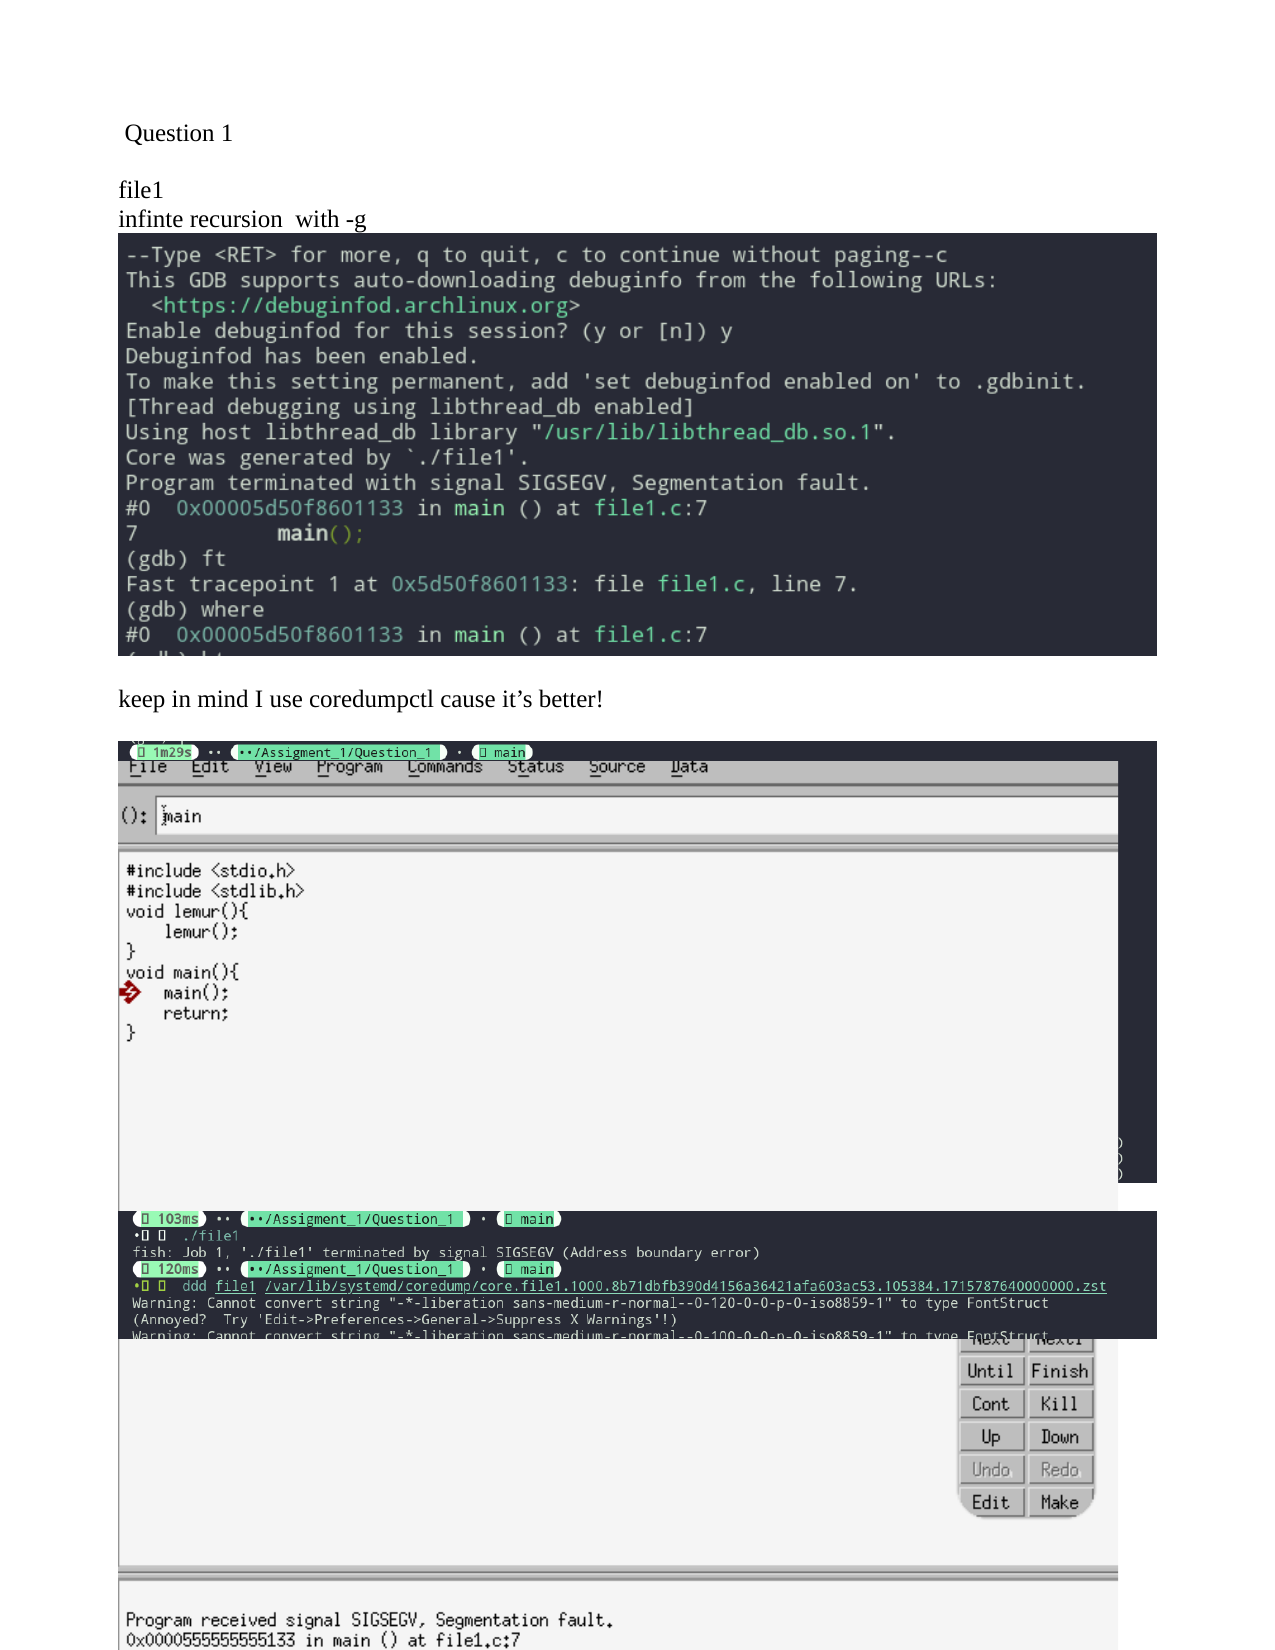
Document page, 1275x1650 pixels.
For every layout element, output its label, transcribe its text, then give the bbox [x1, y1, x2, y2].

picture [118, 233, 1157, 656]
picture [118, 741, 1157, 1650]
text infinte recursion with -g [118, 204, 1157, 233]
text keep in mind I use coredumpctl cause it’s better! [118, 684, 1157, 713]
text file1 [118, 176, 1157, 204]
text Question 1 [118, 118, 1157, 147]
